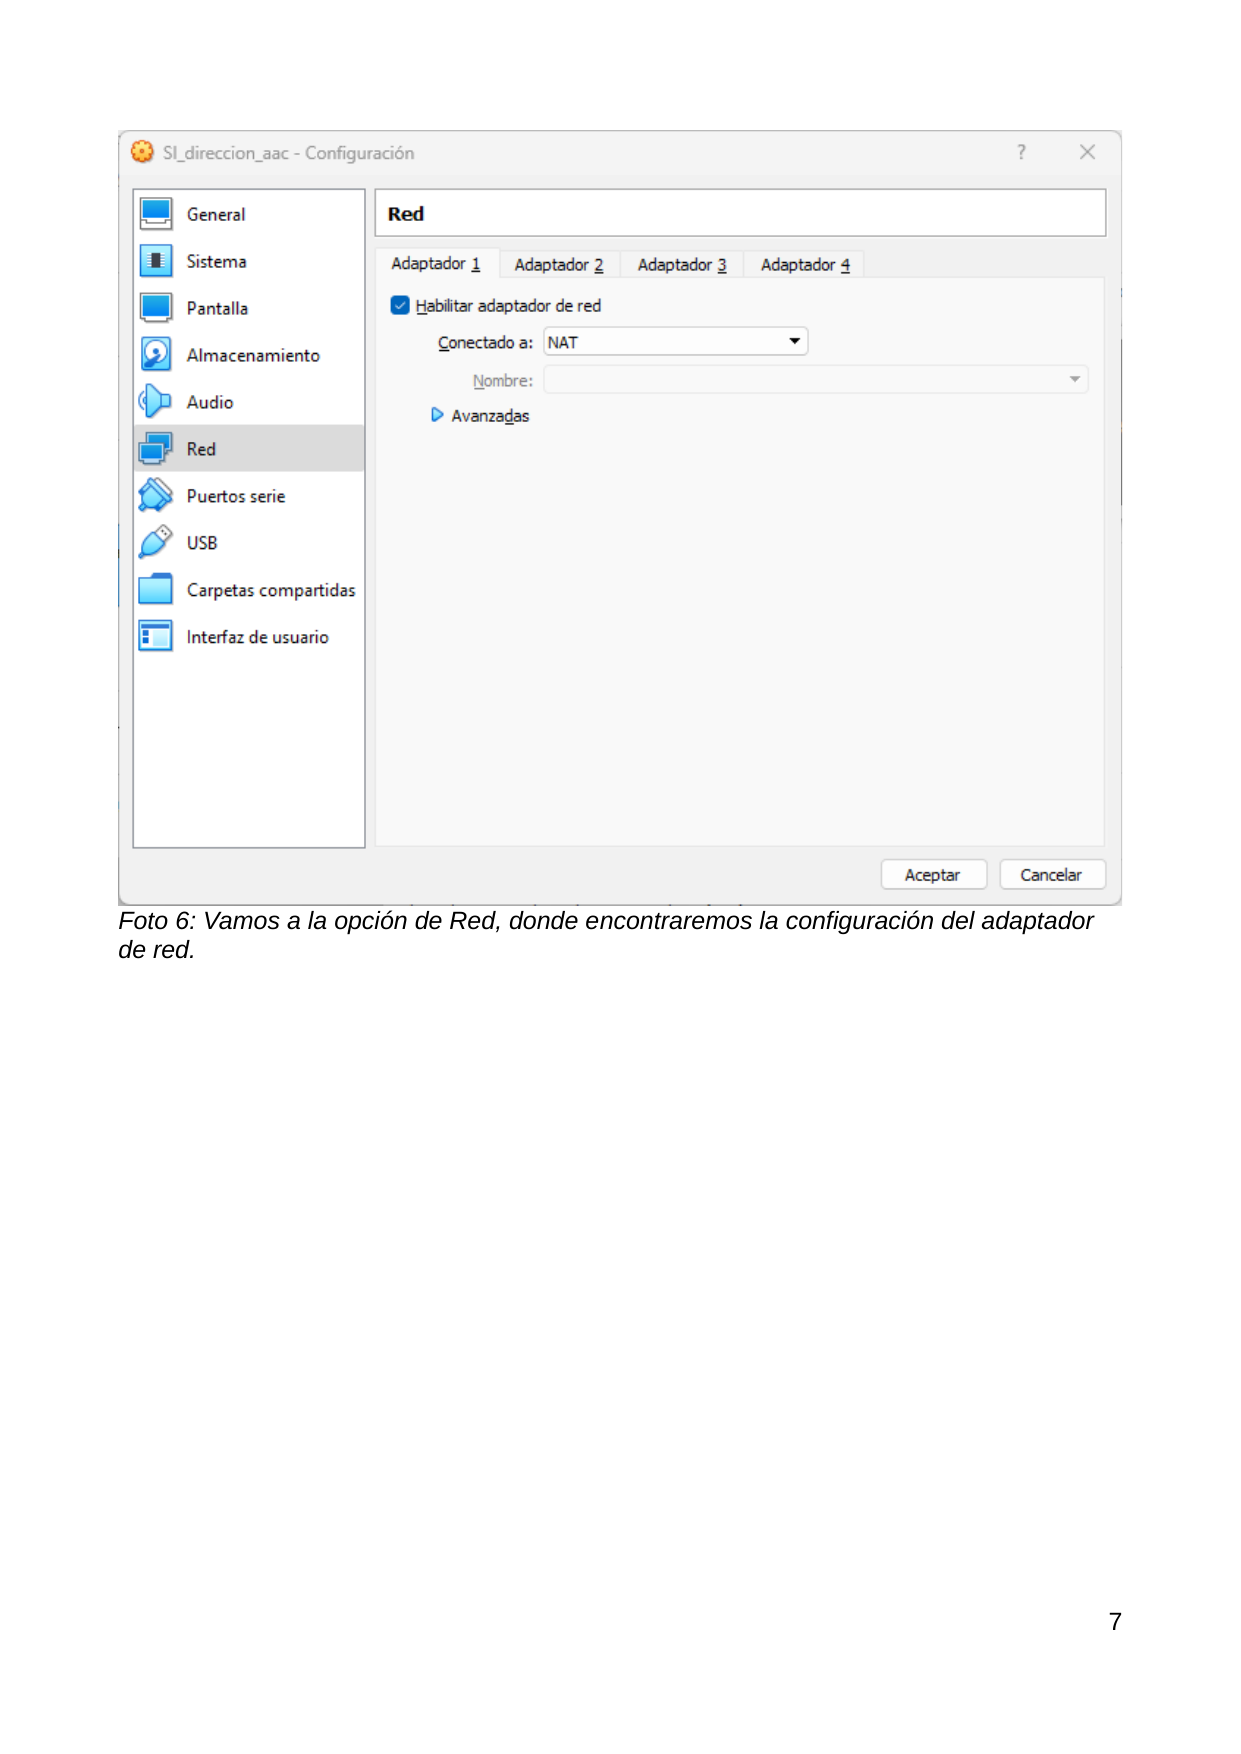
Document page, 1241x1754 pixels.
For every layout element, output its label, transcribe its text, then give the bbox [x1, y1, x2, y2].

picture [118, 130, 1123, 906]
text Foto 6: Vamos a la opción de Red, donde encontraremos la configuración del adaptador de red. [118, 906, 1122, 963]
